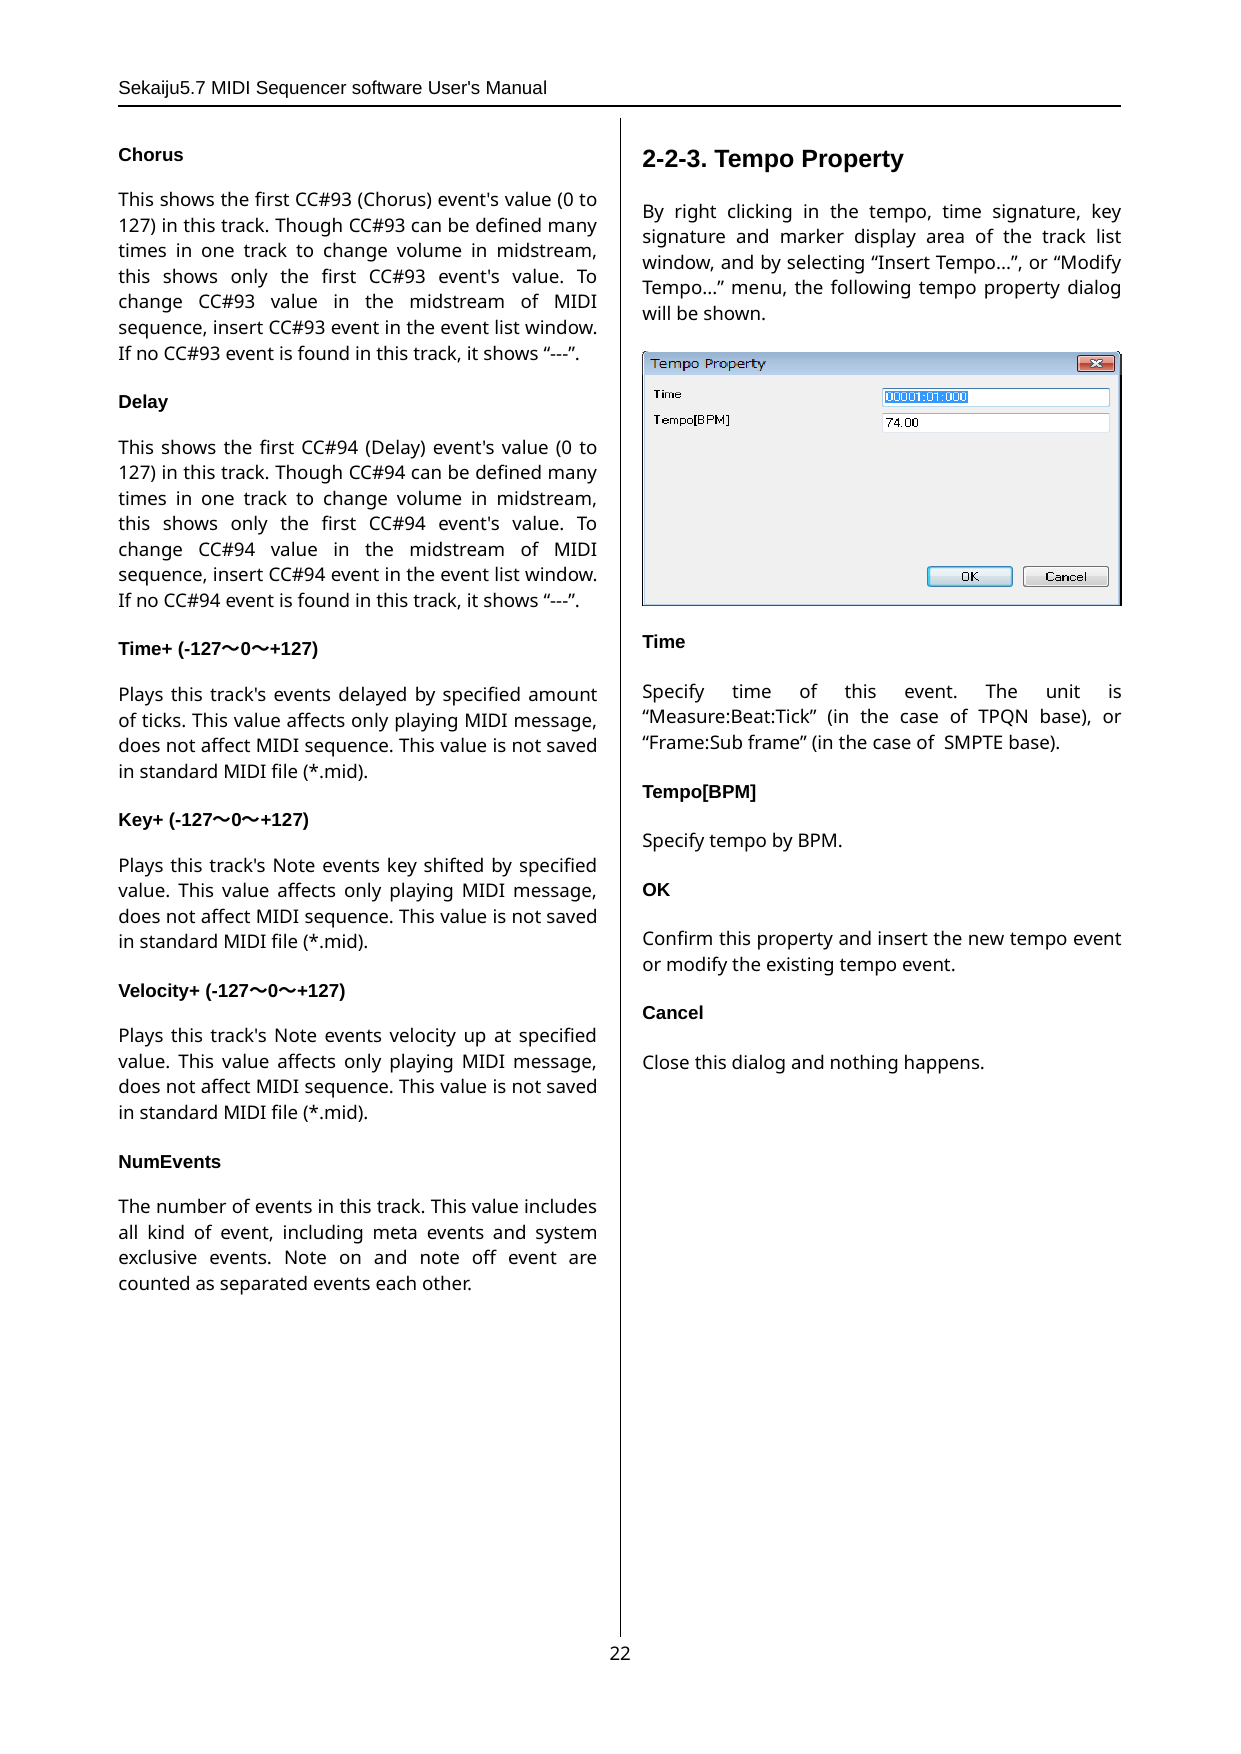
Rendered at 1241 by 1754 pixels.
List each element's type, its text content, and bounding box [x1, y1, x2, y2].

text NumEvents [118, 1150, 598, 1172]
text Specify tempo by BPM. [642, 827, 1122, 853]
picture [642, 351, 1122, 606]
text OK [642, 878, 1122, 900]
text Key+ (-127～0～+127) [118, 809, 598, 831]
text The number of events in this track. This value includes all kind of event, including meta events and system exclusive events. Note on and note off event are counted as separated events each other. [118, 1193, 598, 1296]
text This shows the first CC#93 (Chorus) event's value (0 to 127) in this track. Though CC#93 can be defined many times in one track to change volume in midstream, this shows only the first CC#93 event's value. To change CC#93 value in the midstream of MIDI sequence, insert CC#93 event in the event list window. If no CC#93 event is found in this track, it shows “---”. [118, 187, 598, 365]
subtitle 2-2-3. Tempo Property [642, 144, 1122, 172]
text Plays this track's Note events velocity up at specified value. This value affects only playing MIDI message, does not affect MIDI sequence. This value is not saved in standard MIDI file (*.mid). [118, 1023, 598, 1125]
text This shows the first CC#94 (Delay) event's value (0 to 127) in this track. Though CC#94 can be defined many times in one track to change volume in midstream, this shows only the first CC#94 event's value. To change CC#94 value in the midstream of MIDI sequence, insert CC#94 event in the event list window. If no CC#94 event is found in this track, it shows “---”. [118, 434, 598, 613]
text By right clicking in the tempo, time signature, key signature and marker display area of the track list window, and by selecting “Insert Tempo...”, or “Modify Tempo...” menu, the following tempo property dialog will be shown. [642, 198, 1122, 326]
text Velocity+ (-127～0～+127) [118, 980, 598, 1001]
text Plays this track's Note events key shifted by specified value. This value affects only playing MIDI message, does not affect MIDI sequence. This value is not saved in standard MIDI file (*.mid). [118, 852, 598, 954]
text Time+ (-127～0～+127) [118, 638, 598, 660]
text Cancel [642, 1002, 1122, 1024]
text Specify time of this event. The unit is “Measure:Beat:Tick” (in the case of TPQN base), or “Frame:Sub frame” (in the case of SMPTE base). [642, 678, 1122, 755]
text Time [642, 631, 1122, 653]
text Confirm this property and insert the new tempo event or modify the existing tempo event. [642, 926, 1122, 977]
text Close this dialog and nothing happens. [642, 1049, 1122, 1075]
text Tempo[BPM] [642, 780, 1122, 802]
text Plays this track's events delayed by specified amount of ticks. This value affects only playing MIDI message, does not affect MIDI sequence. This value is not saved in standard MIDI file (*.mid). [118, 681, 598, 783]
text Chorus [118, 144, 598, 165]
text Delay [118, 391, 598, 412]
